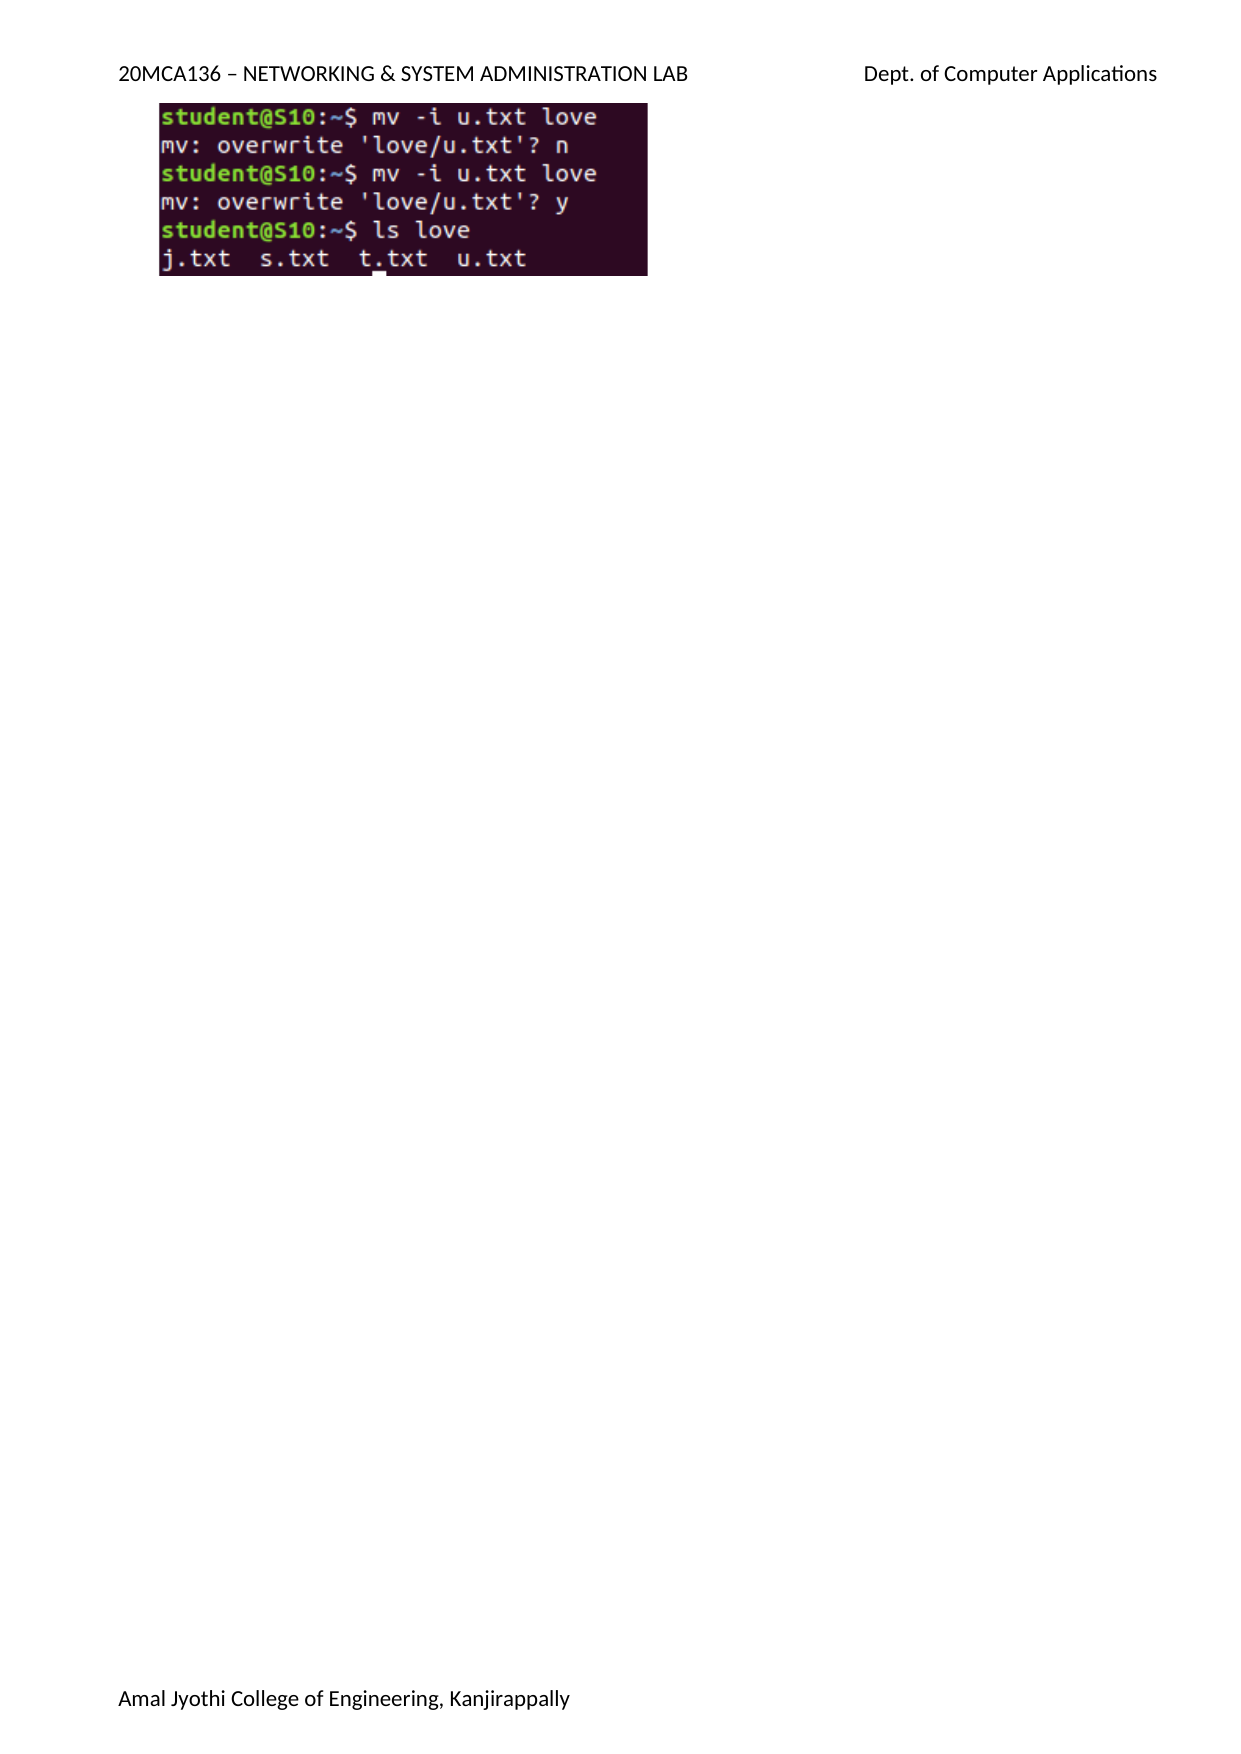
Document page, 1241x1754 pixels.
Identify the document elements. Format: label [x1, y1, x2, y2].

picture [158, 103, 648, 276]
